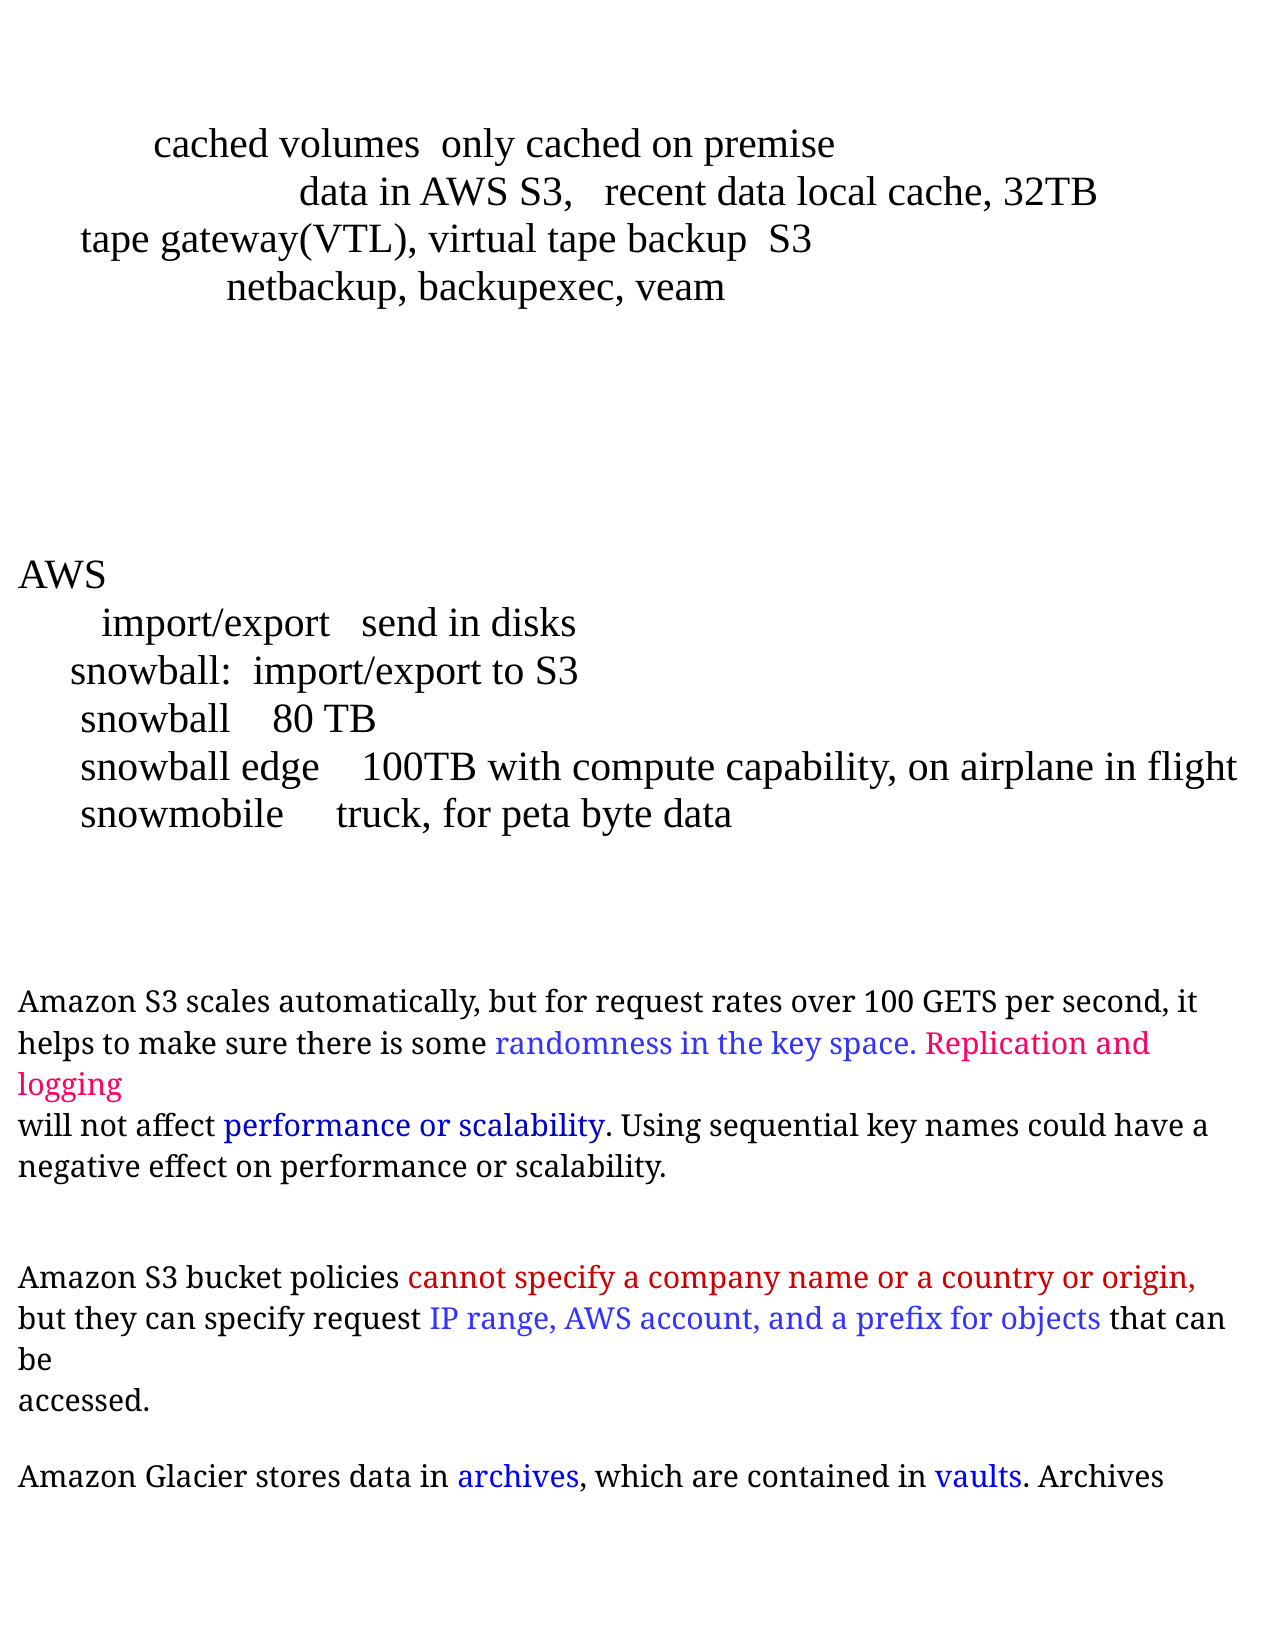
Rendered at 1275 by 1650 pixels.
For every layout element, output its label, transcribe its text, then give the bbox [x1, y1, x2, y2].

text snowball edge 100TB with compute capability, on airplane in flight [18, 741, 1257, 789]
text will not affect performance or scalability. Using sequential key names could have a [18, 1104, 1257, 1145]
text Amazon S3 scales automatically, but for request rates over 100 GETS per second, it [18, 981, 1257, 1022]
text negative effect on performance or scalability. [18, 1145, 1257, 1186]
text accessed. [18, 1379, 1257, 1420]
text but they can specify request IP range, AWS account, and a prefix for objects that can be [18, 1297, 1257, 1379]
text netbackup, backupexec, veam [18, 262, 1257, 310]
text data in AWS S3, recent data local cache, 32TB [18, 166, 1257, 214]
text cached volumes only cached on premise [18, 118, 1257, 166]
text Amazon S3 bucket policies cannot specify a company name or a country or origin, [18, 1256, 1257, 1297]
text Amazon Glacier stores data in archives, which are contained in vaults. Archives [18, 1455, 1257, 1496]
text snowball 80 TB [18, 693, 1257, 741]
text tape gateway(VTL), virtual tape backup S3 [18, 214, 1257, 262]
text snowball: import/export to S3 [18, 645, 1257, 693]
text helps to make sure there is some randomness in the key space. Replication and logging [18, 1022, 1257, 1104]
text snowmobile truck, for peta byte data [18, 789, 1257, 837]
text AWS [18, 549, 1257, 597]
text import/export send in disks [18, 597, 1257, 645]
